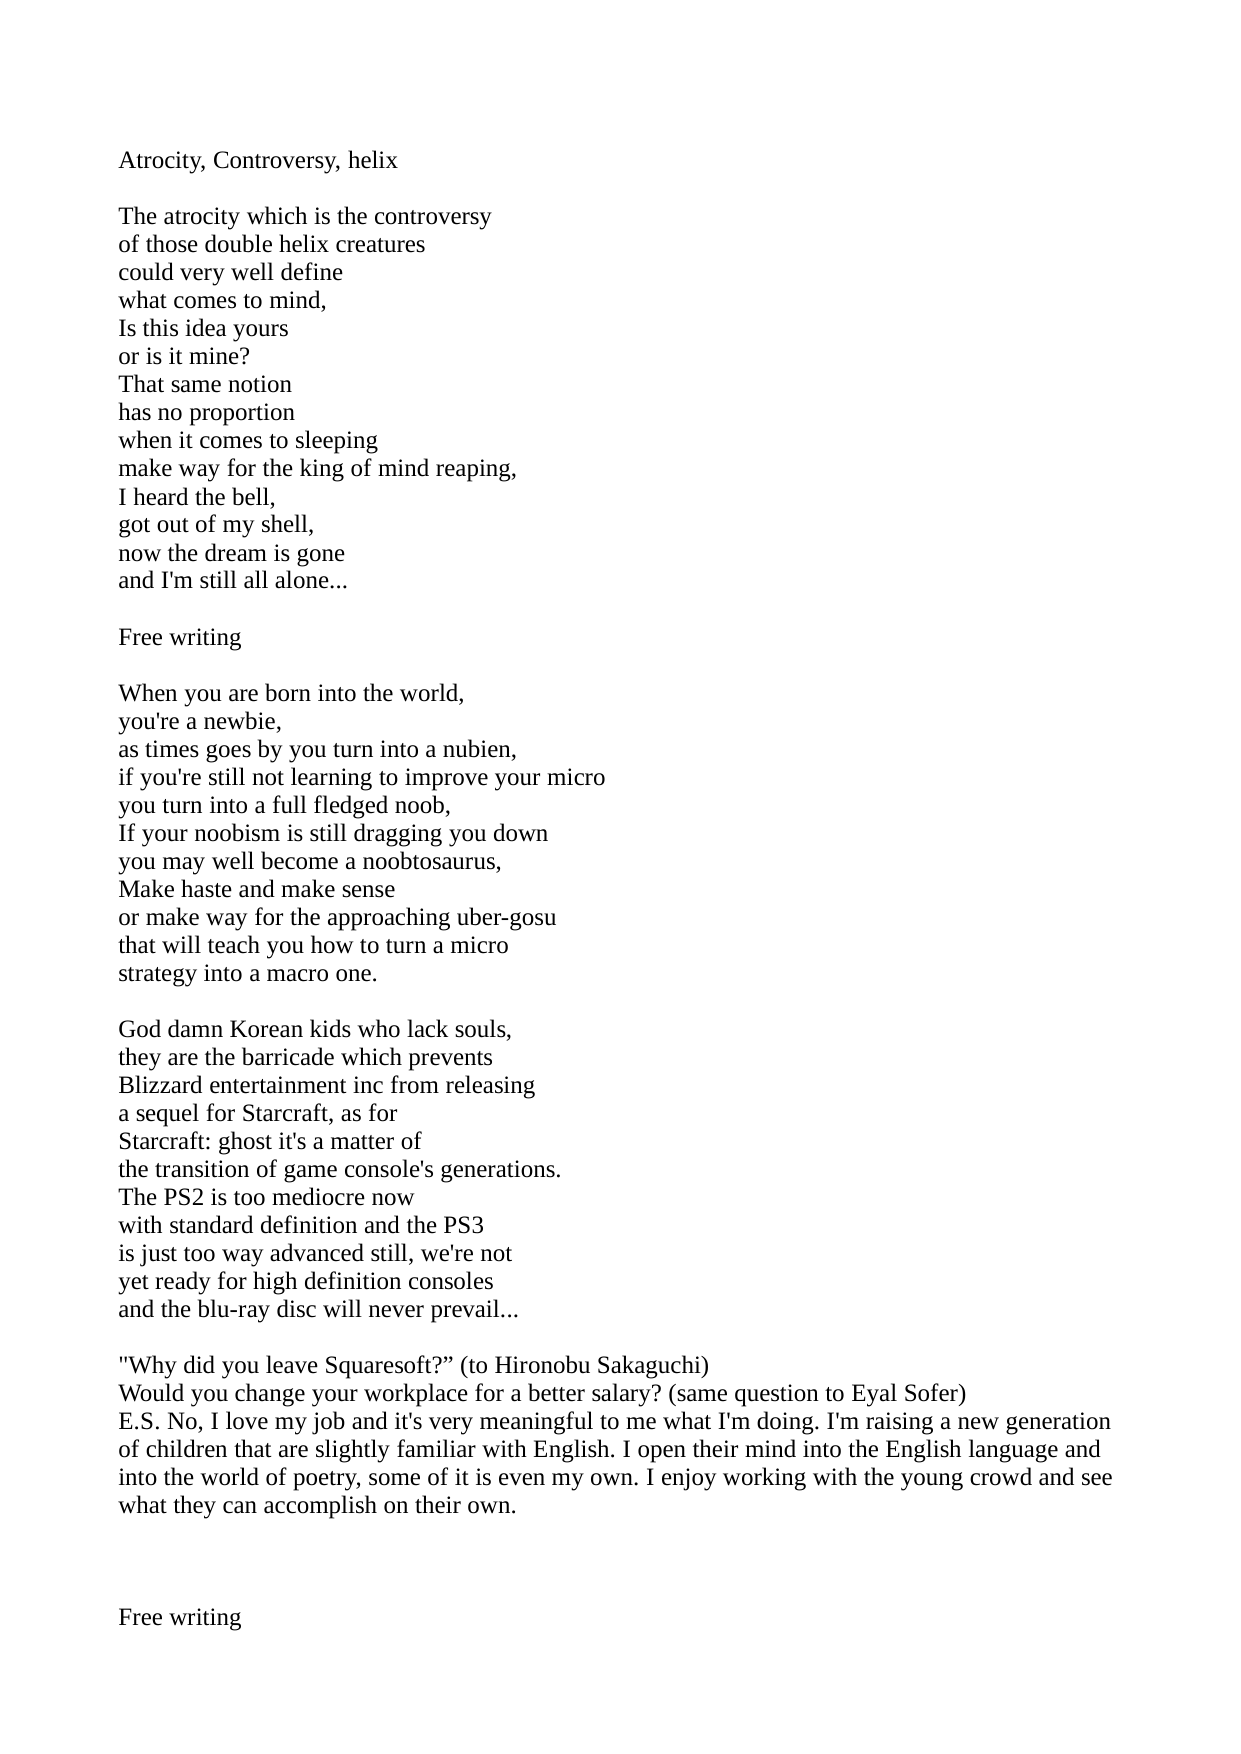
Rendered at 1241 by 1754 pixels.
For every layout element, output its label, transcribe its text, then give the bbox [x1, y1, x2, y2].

text and I'm still all alone... [118, 566, 1122, 594]
text now the dream is gone [118, 538, 1122, 566]
text that will teach you how to turn a micro [118, 931, 1122, 959]
text That same notion [118, 370, 1122, 398]
text If your noobism is still dragging you down [118, 819, 1122, 847]
text if you're still not learning to improve your micro [118, 763, 1122, 791]
text Make haste and make sense [118, 875, 1122, 903]
text a sequel for Starcraft, as for [118, 1099, 1122, 1127]
text could very well define [118, 258, 1122, 286]
text and the blu-ray disc will never prevail... [118, 1295, 1122, 1323]
text Is this idea yours [118, 314, 1122, 342]
text strategy into a macro one. [118, 959, 1122, 987]
text Blizzard entertainment inc from releasing [118, 1071, 1122, 1099]
text with standard definition and the PS3 [118, 1211, 1122, 1239]
text they are the barricade which prevents [118, 1043, 1122, 1071]
text Free writing [118, 622, 1122, 651]
text or is it mine? [118, 342, 1122, 370]
text when it comes to sleeping [118, 426, 1122, 454]
text Atrocity, Controversy, helix [118, 146, 1122, 174]
text I heard the bell, [118, 482, 1122, 510]
text got out of my shell, [118, 510, 1122, 538]
text of those double helix creatures [118, 230, 1122, 258]
text E.S. No, I love my job and it's very meaningful to me what I'm doing. I'm raising a new generation of children that are slightly familiar with English. I open their mind into the English language and into the world of poetry, some of it is even my own. I enjoy working with the young crowd and see what they can accomplish on their own. [118, 1407, 1122, 1519]
text you may well become a noobtosaurus, [118, 847, 1122, 875]
text has no proportion [118, 398, 1122, 426]
text Would you change your workplace for a better salary? (same question to Eyal Sofer) [118, 1379, 1122, 1407]
text or make way for the approaching uber-gosu [118, 903, 1122, 931]
text When you are born into the world, [118, 678, 1122, 707]
text as times goes by you turn into a nubien, [118, 734, 1122, 763]
text The atrocity which is the controversy [118, 202, 1122, 230]
text "Why did you leave Squaresoft?” (to Hironobu Sakaguchi) [118, 1351, 1122, 1379]
text you're a newbie, [118, 707, 1122, 734]
text God damn Korean kids who lack souls, [118, 1015, 1122, 1043]
text The PS2 is too mediocre now [118, 1183, 1122, 1211]
text is just too way advanced still, we're not [118, 1239, 1122, 1267]
text yet ready for high definition consoles [118, 1267, 1122, 1295]
text Starcraft: ghost it's a matter of [118, 1127, 1122, 1155]
text make way for the king of mind reaping, [118, 454, 1122, 482]
text what comes to mind, [118, 286, 1122, 314]
text Free writing [118, 1603, 1122, 1631]
text the transition of game console's generations. [118, 1155, 1122, 1183]
text you turn into a full fledged noob, [118, 791, 1122, 819]
